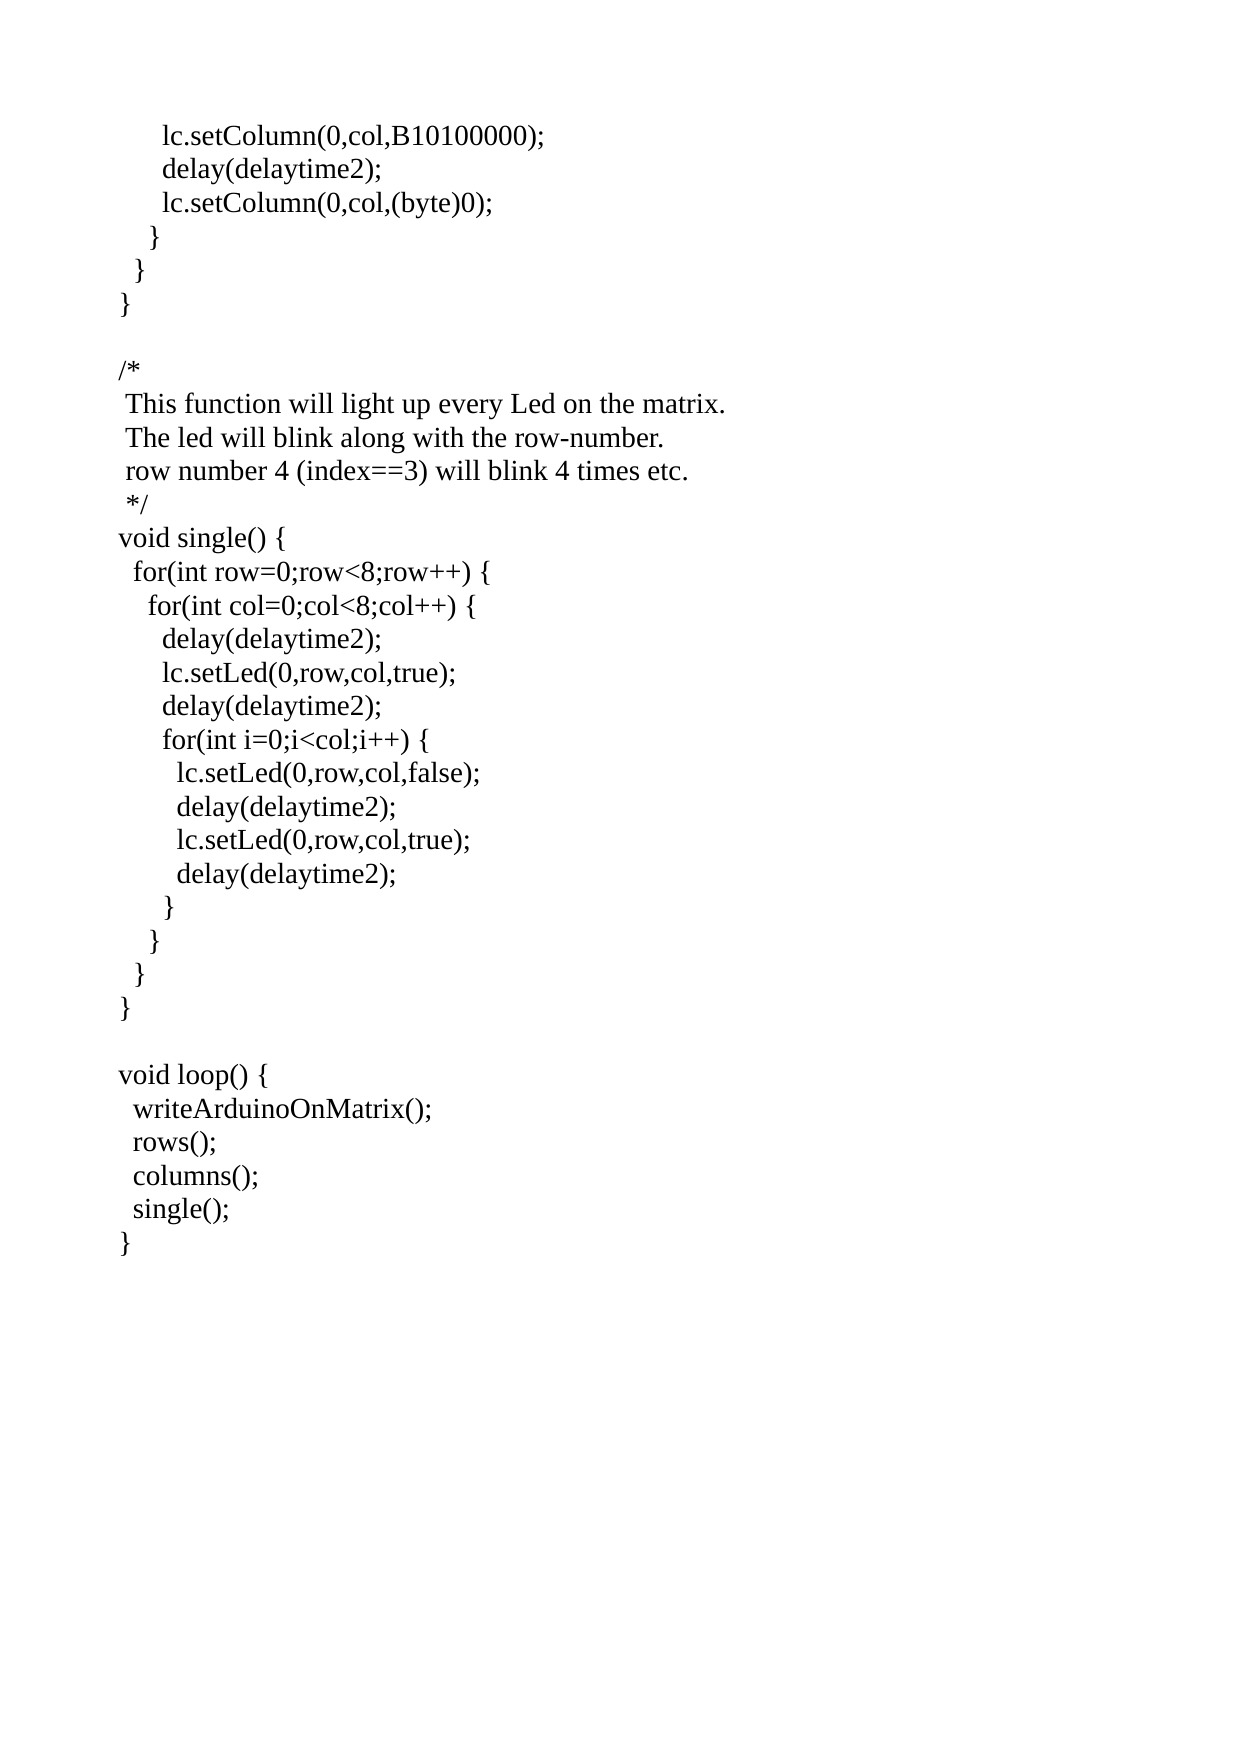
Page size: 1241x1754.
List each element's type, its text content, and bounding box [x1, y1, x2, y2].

text for(int row=0;row<8;row++) { [118, 554, 1122, 588]
text for(int col=0;col<8;col++) { [118, 588, 1122, 621]
text The led will blink along with the row-number. [118, 420, 1122, 453]
text void single() { [118, 521, 1122, 554]
text lc.setColumn(0,col,(byte)0); [118, 185, 1122, 219]
text lc.setLed(0,row,col,true); [118, 655, 1122, 688]
text row number 4 (index==3) will blink 4 times etc. [118, 453, 1122, 487]
text /* [118, 353, 1122, 386]
text } [118, 1225, 1122, 1258]
text delay(delaytime2); [118, 621, 1122, 655]
text } [118, 990, 1122, 1024]
text } [118, 923, 1122, 957]
text for(int i=0;i<col;i++) { [118, 722, 1122, 755]
text columns(); [118, 1158, 1122, 1191]
text lc.setLed(0,row,col,true); [118, 822, 1122, 856]
text lc.setColumn(0,col,B10100000); [118, 118, 1122, 152]
text This function will light up every Led on the matrix. [118, 386, 1122, 420]
text single(); [118, 1191, 1122, 1225]
text delay(delaytime2); [118, 789, 1122, 822]
text delay(delaytime2); [118, 152, 1122, 185]
text rows(); [118, 1124, 1122, 1158]
text void loop() { [118, 1057, 1122, 1091]
text writeArduinoOnMatrix(); [118, 1091, 1122, 1124]
text } [118, 957, 1122, 990]
text delay(delaytime2); [118, 856, 1122, 889]
text lc.setLed(0,row,col,false); [118, 755, 1122, 789]
text } [118, 252, 1122, 286]
text } [118, 219, 1122, 252]
text } [118, 286, 1122, 319]
text */ [118, 487, 1122, 521]
text delay(delaytime2); [118, 688, 1122, 722]
text } [118, 889, 1122, 923]
